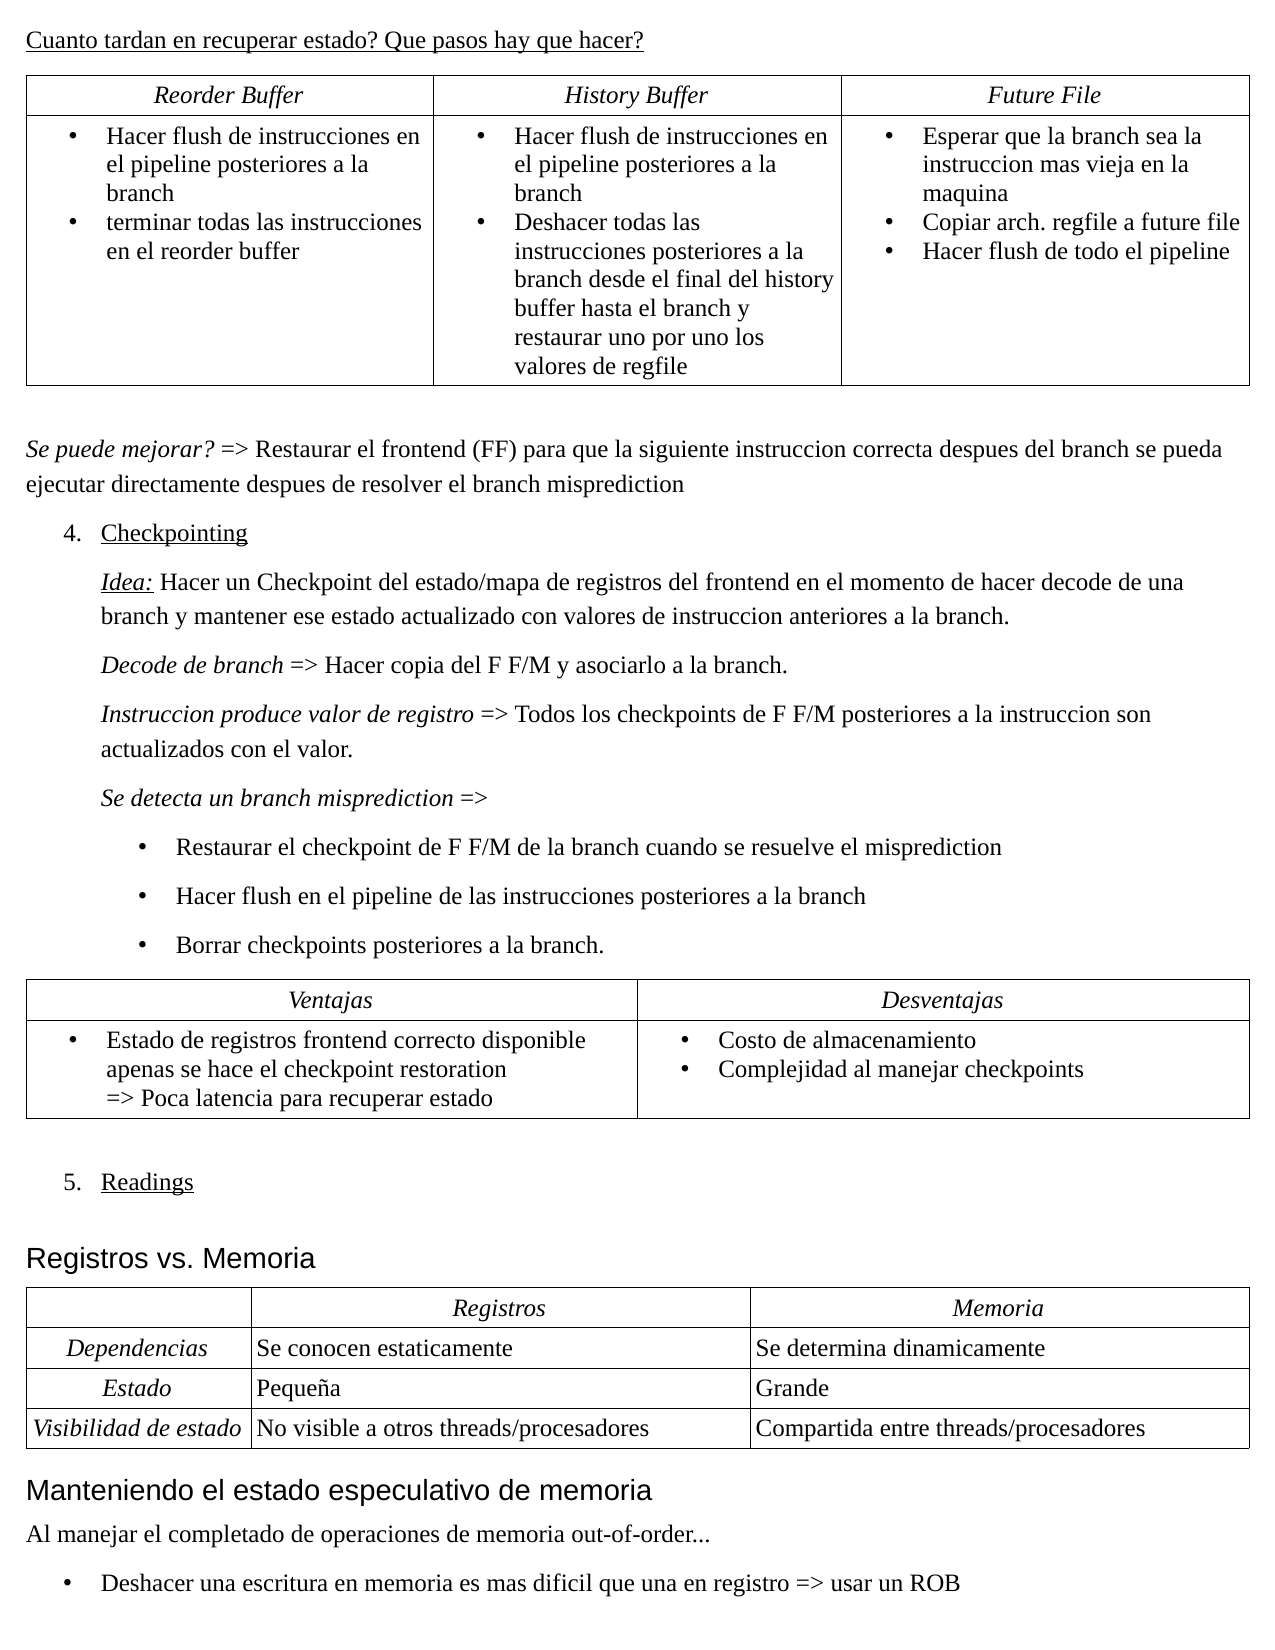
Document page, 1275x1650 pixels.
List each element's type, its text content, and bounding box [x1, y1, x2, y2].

table_header Reorder Buffer [27, 76, 433, 115]
table_cell Estado [27, 1369, 251, 1408]
list Readings [63, 1167, 1249, 1195]
table_header History Buffer [434, 76, 841, 115]
table_header Ventajas [27, 980, 637, 1020]
list Se detecta un branch misprediction => [63, 783, 1249, 812]
table_header Future File [842, 76, 1249, 115]
list Decode de branch => Hacer copia del F F/M y asociarlo a la branch. [63, 651, 1249, 679]
table_cell Se conocen estaticamente [252, 1328, 750, 1367]
table_header Memoria [751, 1288, 1249, 1327]
subtitle Registros vs. Memoria [26, 1241, 1249, 1274]
table_cell Hacer flush de instrucciones en el pipeline posteriores a la branch terminar todas las instrucciones en el reorder buffer [27, 116, 433, 385]
list Borrar checkpoints posteriores a la branch. [138, 930, 1249, 959]
table_cell Visibilidad de estado [27, 1409, 251, 1448]
list Hacer flush en el pipeline de las instrucciones posteriores a la branch [138, 881, 1249, 910]
subtitle Manteniendo el estado especulativo de memoria [26, 1473, 1249, 1507]
table_cell Estado de registros frontend correcto disponible apenas se hace el checkpoint restoration => Poca latencia para recuperar estado [27, 1021, 637, 1117]
table_header [27, 1288, 251, 1327]
text Al manejar el completado de operaciones de memoria out-of-order... [26, 1519, 1249, 1548]
table_cell Se determina dinamicamente [751, 1328, 1249, 1367]
table_cell No visible a otros threads/procesadores [252, 1409, 750, 1448]
list Instruccion produce valor de registro => Todos los checkpoints de F F/M posteriores a la instruccion son actualizados con el valor. [63, 699, 1249, 763]
text Se puede mejorar? => Restaurar el frontend (FF) para que la siguiente instruccion correcta despues del branch se pueda ejecutar directamente despues de resolver el branch misprediction [26, 434, 1249, 498]
table_cell Grande [751, 1369, 1249, 1408]
list Restaurar el checkpoint de F F/M de la branch cuando se resuelve el misprediction [138, 832, 1249, 861]
text Cuanto tardan en recuperar estado? Que pasos hay que hacer? [26, 26, 1249, 54]
table_cell Hacer flush de instrucciones en el pipeline posteriores a la branch Deshacer todas las instrucciones posteriores a la branch desde el final del history buffer hasta el branch y restaurar uno por uno los valores de regfile [434, 116, 841, 385]
list Idea: Hacer un Checkpoint del estado/mapa de registros del frontend en el momento de hacer decode de una branch y mantener ese estado actualizado con valores de instruccion anteriores a la branch. [63, 567, 1249, 630]
list Deshacer una escritura en memoria es mas dificil que una en registro => usar un ROB [63, 1568, 1249, 1597]
list Checkpointing [63, 518, 1249, 547]
table_cell Compartida entre threads/procesadores [751, 1409, 1249, 1448]
table_header Registros [252, 1288, 750, 1327]
table_header Desventajas [638, 980, 1249, 1020]
table_cell Pequeña [252, 1369, 750, 1408]
table_cell Dependencias [27, 1328, 251, 1367]
table_cell Costo de almacenamiento Complejidad al manejar checkpoints [638, 1021, 1249, 1117]
table_cell Esperar que la branch sea la instruccion mas vieja en la maquina Copiar arch. regfile a future file Hacer flush de todo el pipeline [842, 116, 1249, 385]
